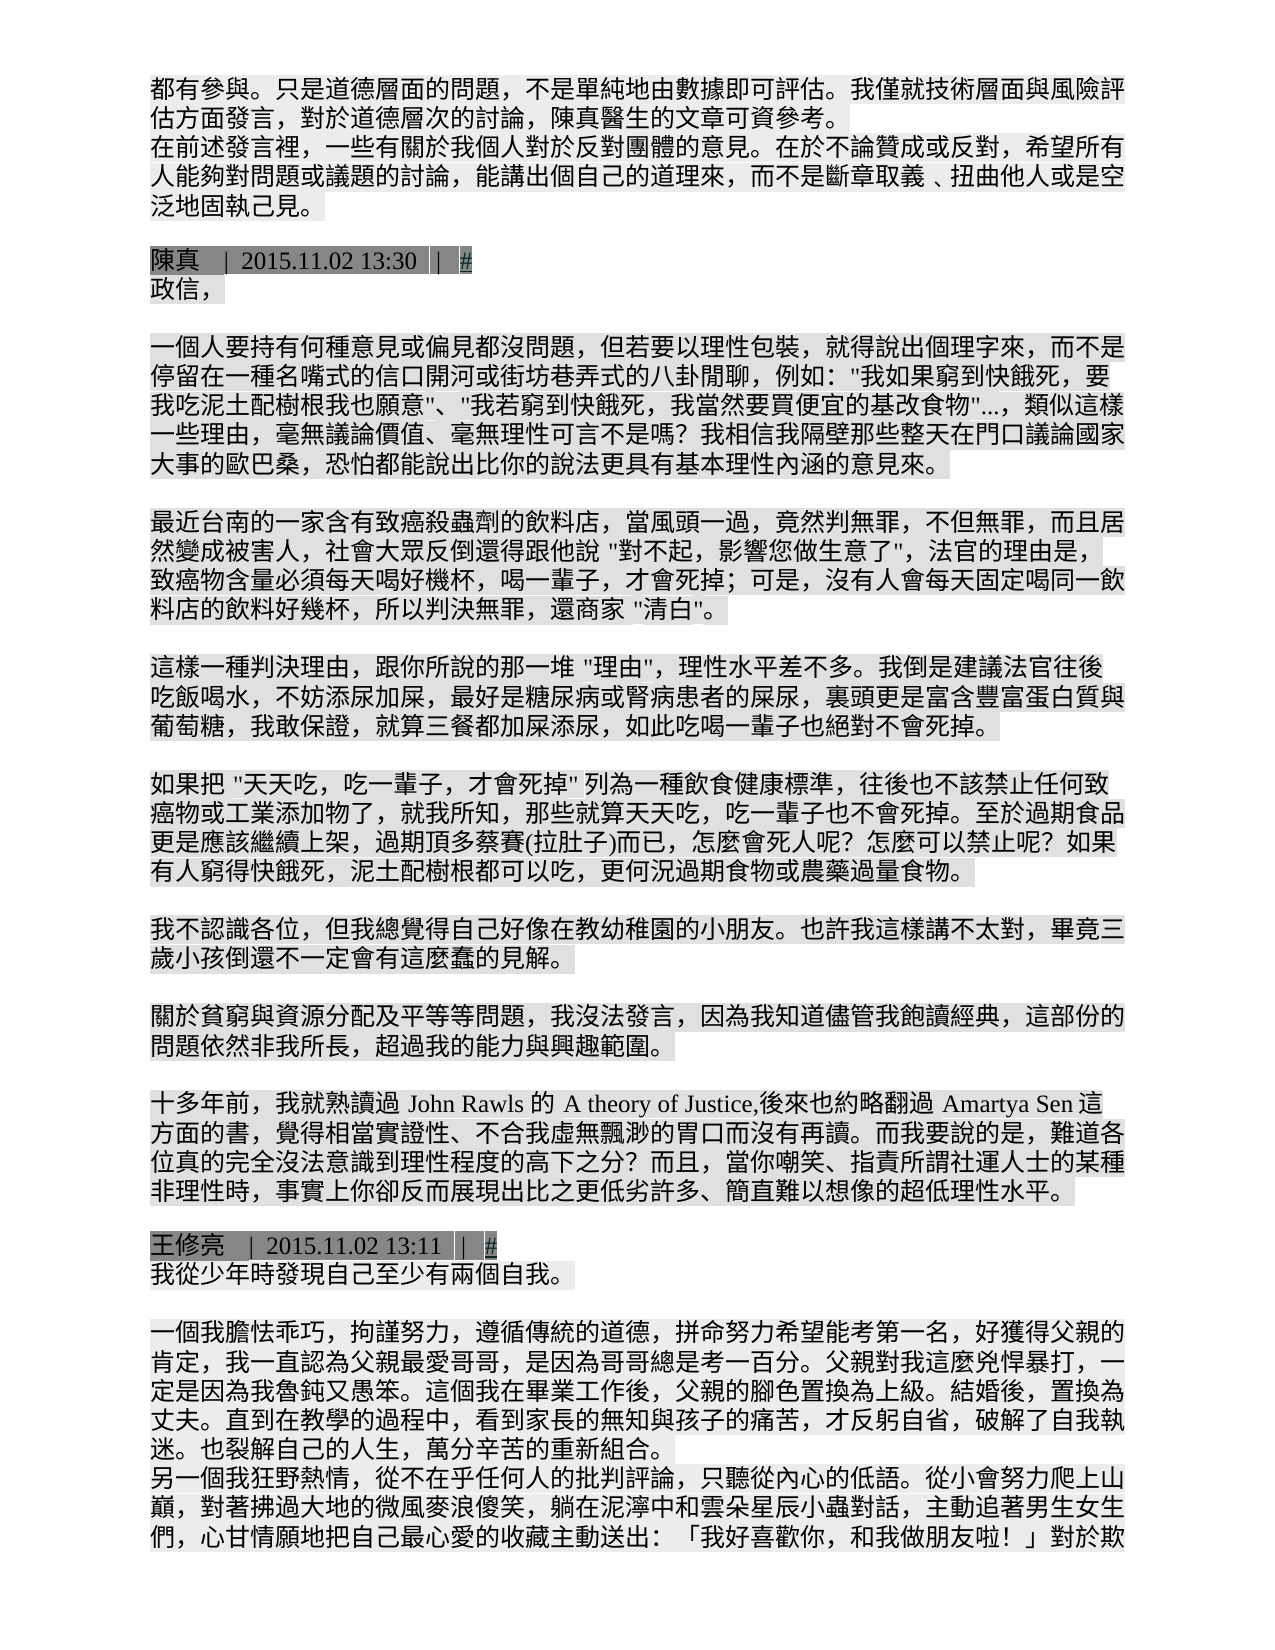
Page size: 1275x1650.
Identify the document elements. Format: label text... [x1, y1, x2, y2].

text 都有參與。只是道德層面的問題，不是單純地由數據即可評估。我僅就技術層面與風險評估方面發言，對於道德層次的討論，陳真醫生的文章可資參考。 在前述發言裡，一些有關於我個人對於反對團體的意見。在於不論贊成或反對，希望所有人能夠對問題或議題的討論，能講出個自己的道理來，而不是斷章取義﹑扭曲他人或是空泛地固執己見。 [150, 75, 1125, 221]
text 陳真 | 2015.11.02 13:30 | # [150, 246, 1125, 275]
text 政信， 一個人要持有何種意見或偏見都沒問題，但若要以理性包裝，就得說出個理字來，而不是停留在一種名嘴式的信口開河或街坊巷弄式的八卦閒聊，例如："我如果窮到快餓死，要我吃泥土配樹根我也願意"、"我若窮到快餓死，我當然要買便宜的基改食物"...，類似這樣一些理由，毫無議論價值、毫無理性可言不是嗎？我相信我隔壁那些整天在門口議論國家大事的歐巴桑，恐怕都能說出比你的說法更具有基本理性內涵的意見來。 最近台南的一家含有致癌殺蟲劑的飲料店，當風頭一過，竟然判無罪，不但無罪，而且居然變成被害人，社會大眾反倒還得跟他說 "對不起，影響您做生意了"，法官的理由是，致癌物含量必須每天喝好機杯，喝一輩子，才會死掉；可是，沒有人會每天固定喝同一飲料店的飲料好幾杯，所以判決無罪，還商家 "清白"。 這樣一種判決理由，跟你所說的那一堆 "理由"，理性水平差不多。我倒是建議法官往後吃飯喝水，不妨添尿加屎，最好是糖尿病或腎病患者的屎尿，裏頭更是富含豐富蛋白質與葡萄糖，我敢保證，就算三餐都加屎添尿，如此吃喝一輩子也絕對不會死掉。 如果把 "天天吃，吃一輩子，才會死掉" 列為一種飲食健康標準，往後也不該禁止任何致癌物或工業添加物了，就我所知，那些就算天天吃，吃一輩子也不會死掉。至於過期食品更是應該繼續上架，過期頂多蔡賽(拉肚子)而已，怎麼會死人呢？怎麼可以禁止呢？如果有人窮得快餓死，泥土配樹根都可以吃，更何況過期食物或農藥過量食物。 我不認識各位，但我總覺得自己好像在教幼稚園的小朋友。也許我這樣講不太對，畢竟三歲小孩倒還不一定會有這麼蠢的見解。 關於貧窮與資源分配及平等等問題，我沒法發言，因為我知道儘管我飽讀經典，這部份的問題依然非我所長，超過我的能力與興趣範圍。 十多年前，我就熟讀過 John Rawls 的 A theory of Justice,後來也約略翻過 Amartya Sen這方面的書，覺得相當實證性、不合我虛無飄渺的胃口而沒有再讀。而我要說的是，難道各位真的完全沒法意識到理性程度的高下之分？而且，當你嘲笑、指責所謂社運人士的某種非理性時，事實上你卻反而展現出比之更低劣許多、簡直難以想像的超低理性水平。 [150, 275, 1125, 1206]
text 我從少年時發現自己至少有兩個自我。 一個我膽怯乖巧，拘謹努力，遵循傳統的道德，拼命努力希望能考第一名，好獲得父親的肯定，我一直認為父親最愛哥哥，是因為哥哥總是考一百分。父親對我這麼兇悍暴打，一定是因為我魯鈍又愚笨。這個我在畢業工作後，父親的腳色置換為上級。結婚後，置換為丈夫。直到在教學的過程中，看到家長的無知與孩子的痛苦，才反躬自省，破解了自我執迷。也裂解自己的人生，萬分辛苦的重新組合。 另一個我狂野熱情，從不在乎任何人的批判評論，只聽從內心的低語。從小會努力爬上山巔，對著拂過大地的微風麥浪傻笑，躺在泥濘中和雲朵星辰小蟲對話，主動追著男生女生們，心甘情願地把自己最心愛的收藏主動送出：「我好喜歡你，和我做朋友啦！」對於欺 [150, 1261, 1125, 1552]
text 王修亮 | 2015.11.02 13:11 | # [150, 1231, 1125, 1261]
